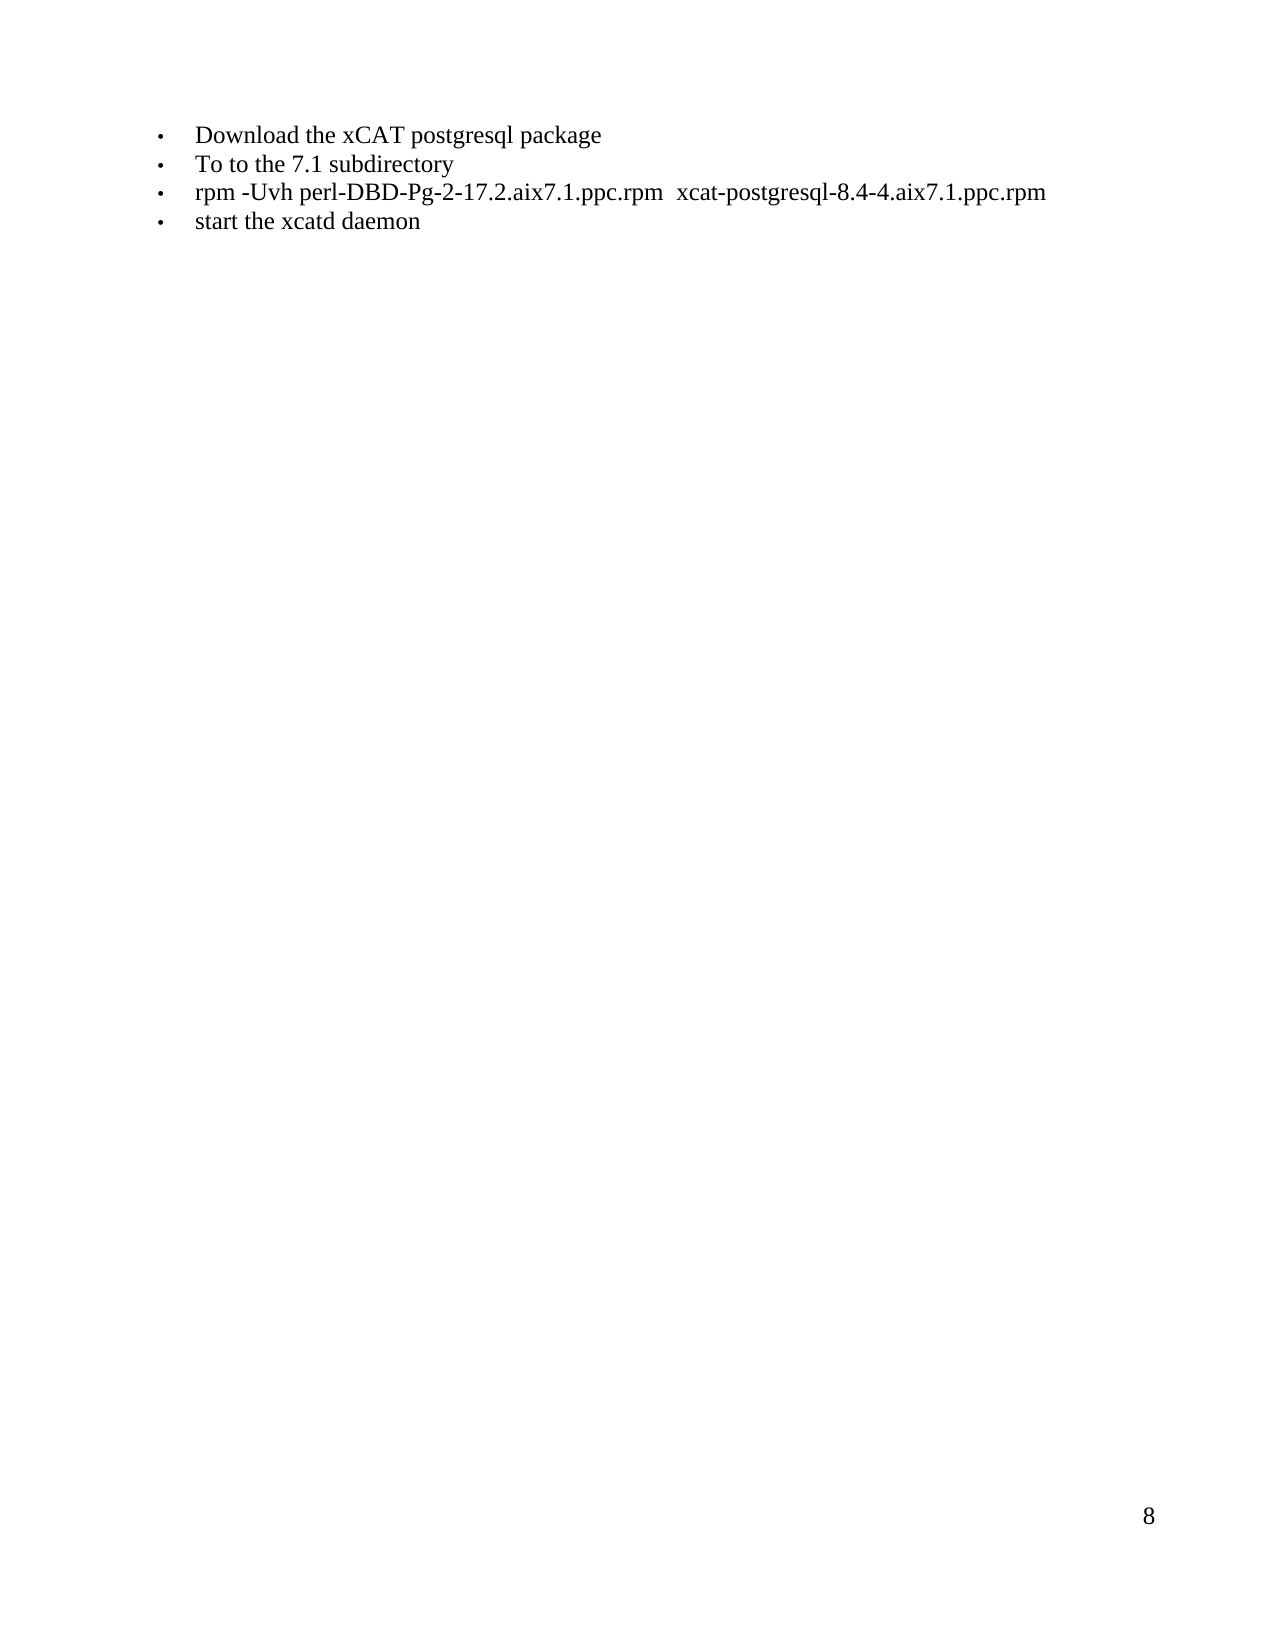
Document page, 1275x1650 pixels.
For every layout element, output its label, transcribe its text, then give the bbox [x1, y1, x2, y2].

list To to the 7.1 subdirectory [157, 149, 1155, 177]
list rpm -Uvh perl-DBD-Pg-2-17.2.aix7.1.ppc.rpm xcat-postgresql-8.4-4.aix7.1.ppc.rpm [157, 177, 1155, 206]
list Download the xCAT postgresql package [157, 120, 1155, 149]
list start the xcatd daemon [157, 206, 1155, 235]
